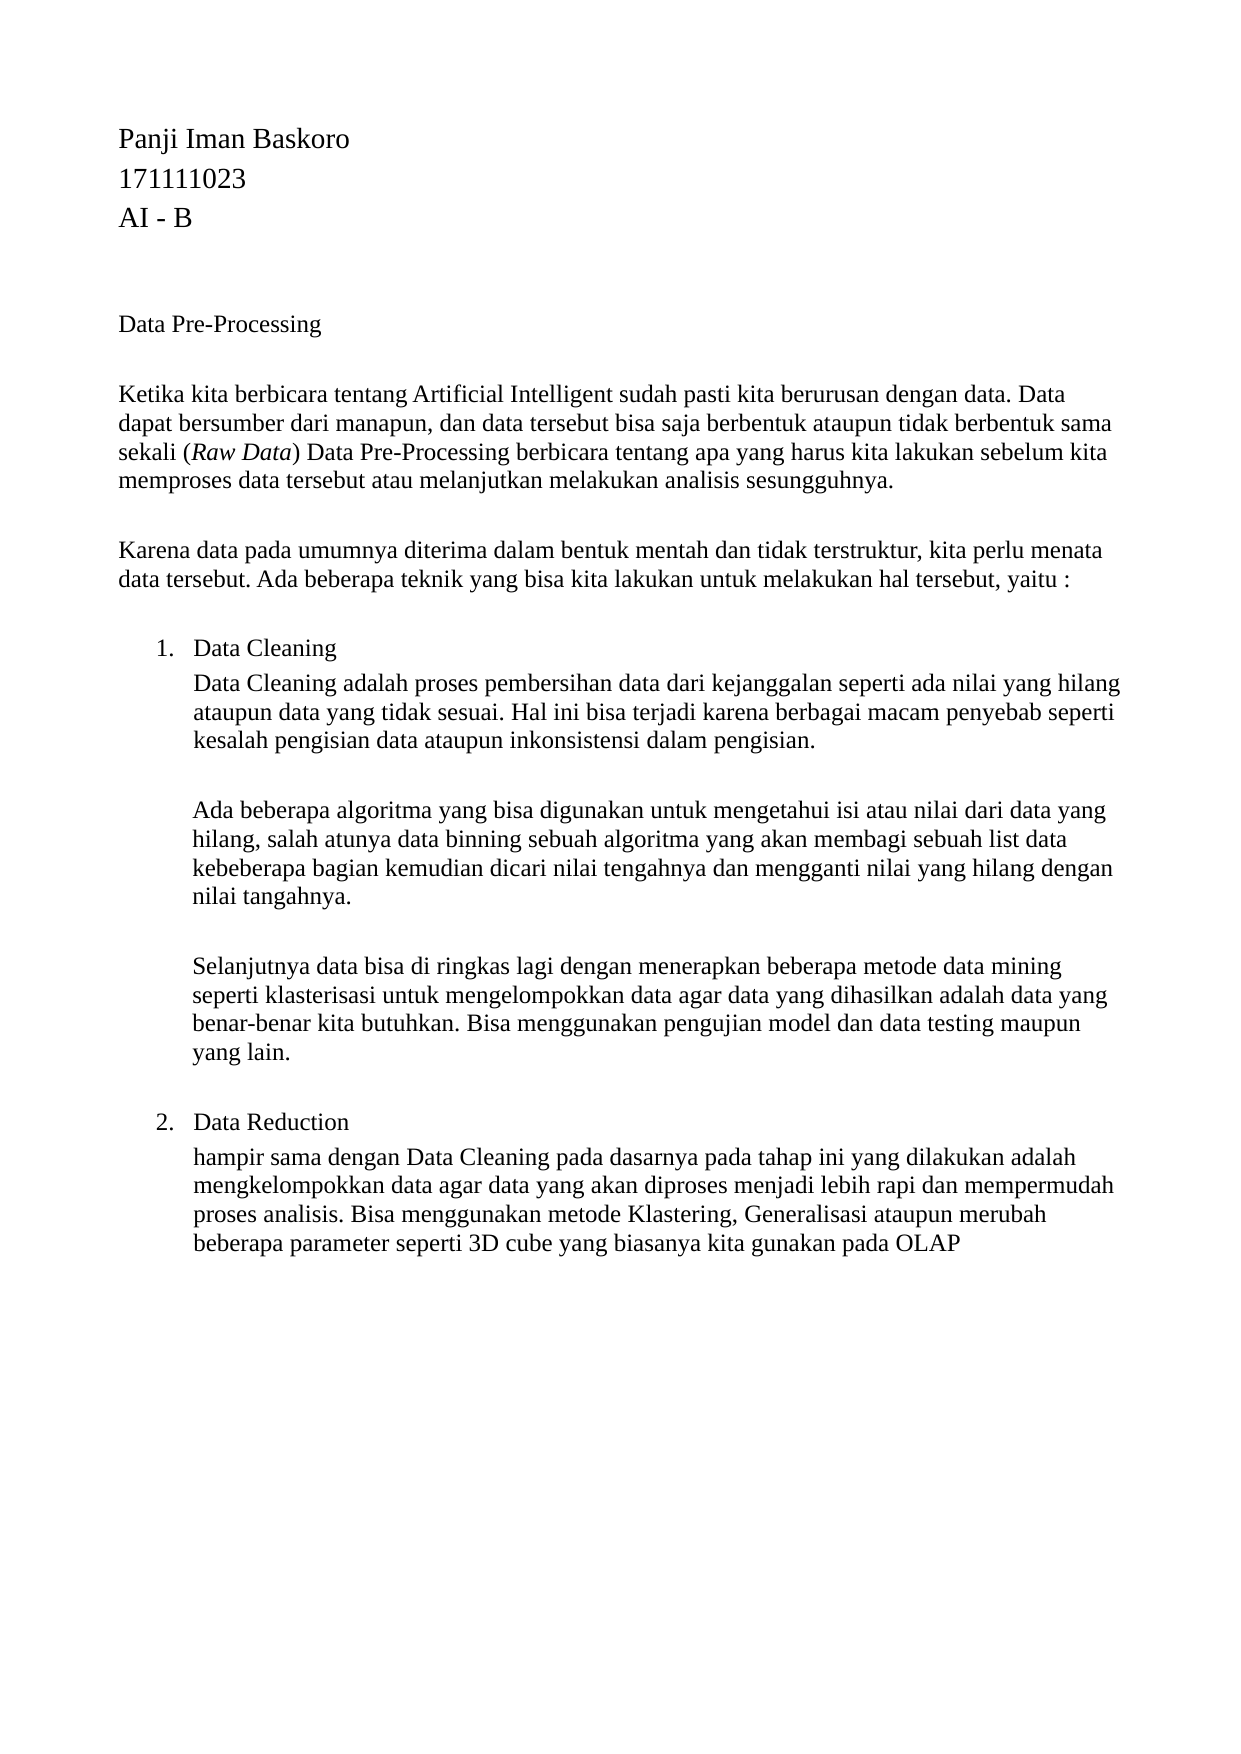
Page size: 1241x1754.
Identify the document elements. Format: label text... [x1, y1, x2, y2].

text Ketika kita berbicara tentang Artificial Intelligent sudah pasti kita berurusan dengan data. Data dapat bersumber dari manapun, dan data tersebut bisa saja berbentuk ataupun tidak berbentuk sama sekali (Raw Data) Data Pre-Processing berbicara tentang apa yang harus kita lakukan sebelum kita memproses data tersebut atau melanjutkan melakukan analisis sesungguhnya. [118, 379, 1122, 494]
text Ada beberapa algoritma yang bisa digunakan untuk mengetahui isi atau nilai dari data yang hilang, salah atunya data binning sebuah algoritma yang akan membagi sebuah list data kebeberapa bagian kemudian dicari nilai tengahnya dan mengganti nilai yang hilang dengan nilai tangahnya. [118, 795, 1122, 910]
text AI - B [118, 200, 1122, 234]
text 171111023 [118, 161, 1122, 194]
text Karena data pada umumnya diterima dalam bentuk mentah dan tidak terstruktur, kita perlu menata data tersebut. Ada beberapa teknik yang bisa kita lakukan untuk melakukan hal tersebut, yaitu : [118, 535, 1122, 592]
list Data Cleaning adalah proses pembersihan data dari kejanggalan seperti ada nilai yang hilang ataupun data yang tidak sesuai. Hal ini bisa terjadi karena berbagai macam penyebab seperti kesalah pengisian data ataupun inkonsistensi dalam pengisian. [156, 668, 1122, 754]
list Data Reduction [156, 1107, 1122, 1136]
text Data Pre-Processing [118, 309, 1122, 338]
text Selanjutnya data bisa di ringkas lagi dengan menerapkan beberapa metode data mining seperti klasterisasi untuk mengelompokkan data agar data yang dihasilkan adalah data yang benar-benar kita butuhkan. Bisa menggunakan pengujian model dan data testing maupun yang lain. [118, 951, 1122, 1066]
list Data Cleaning [156, 633, 1122, 662]
list hampir sama dengan Data Cleaning pada dasarnya pada tahap ini yang dilakukan adalah mengkelompokkan data agar data yang akan diproses menjadi lebih rapi dan mempermudah proses analisis. Bisa menggunakan metode Klastering, Generalisasi ataupun merubah beberapa parameter seperti 3D cube yang biasanya kita gunakan pada OLAP [156, 1142, 1122, 1257]
text Panji Iman Baskoro [118, 121, 1122, 155]
